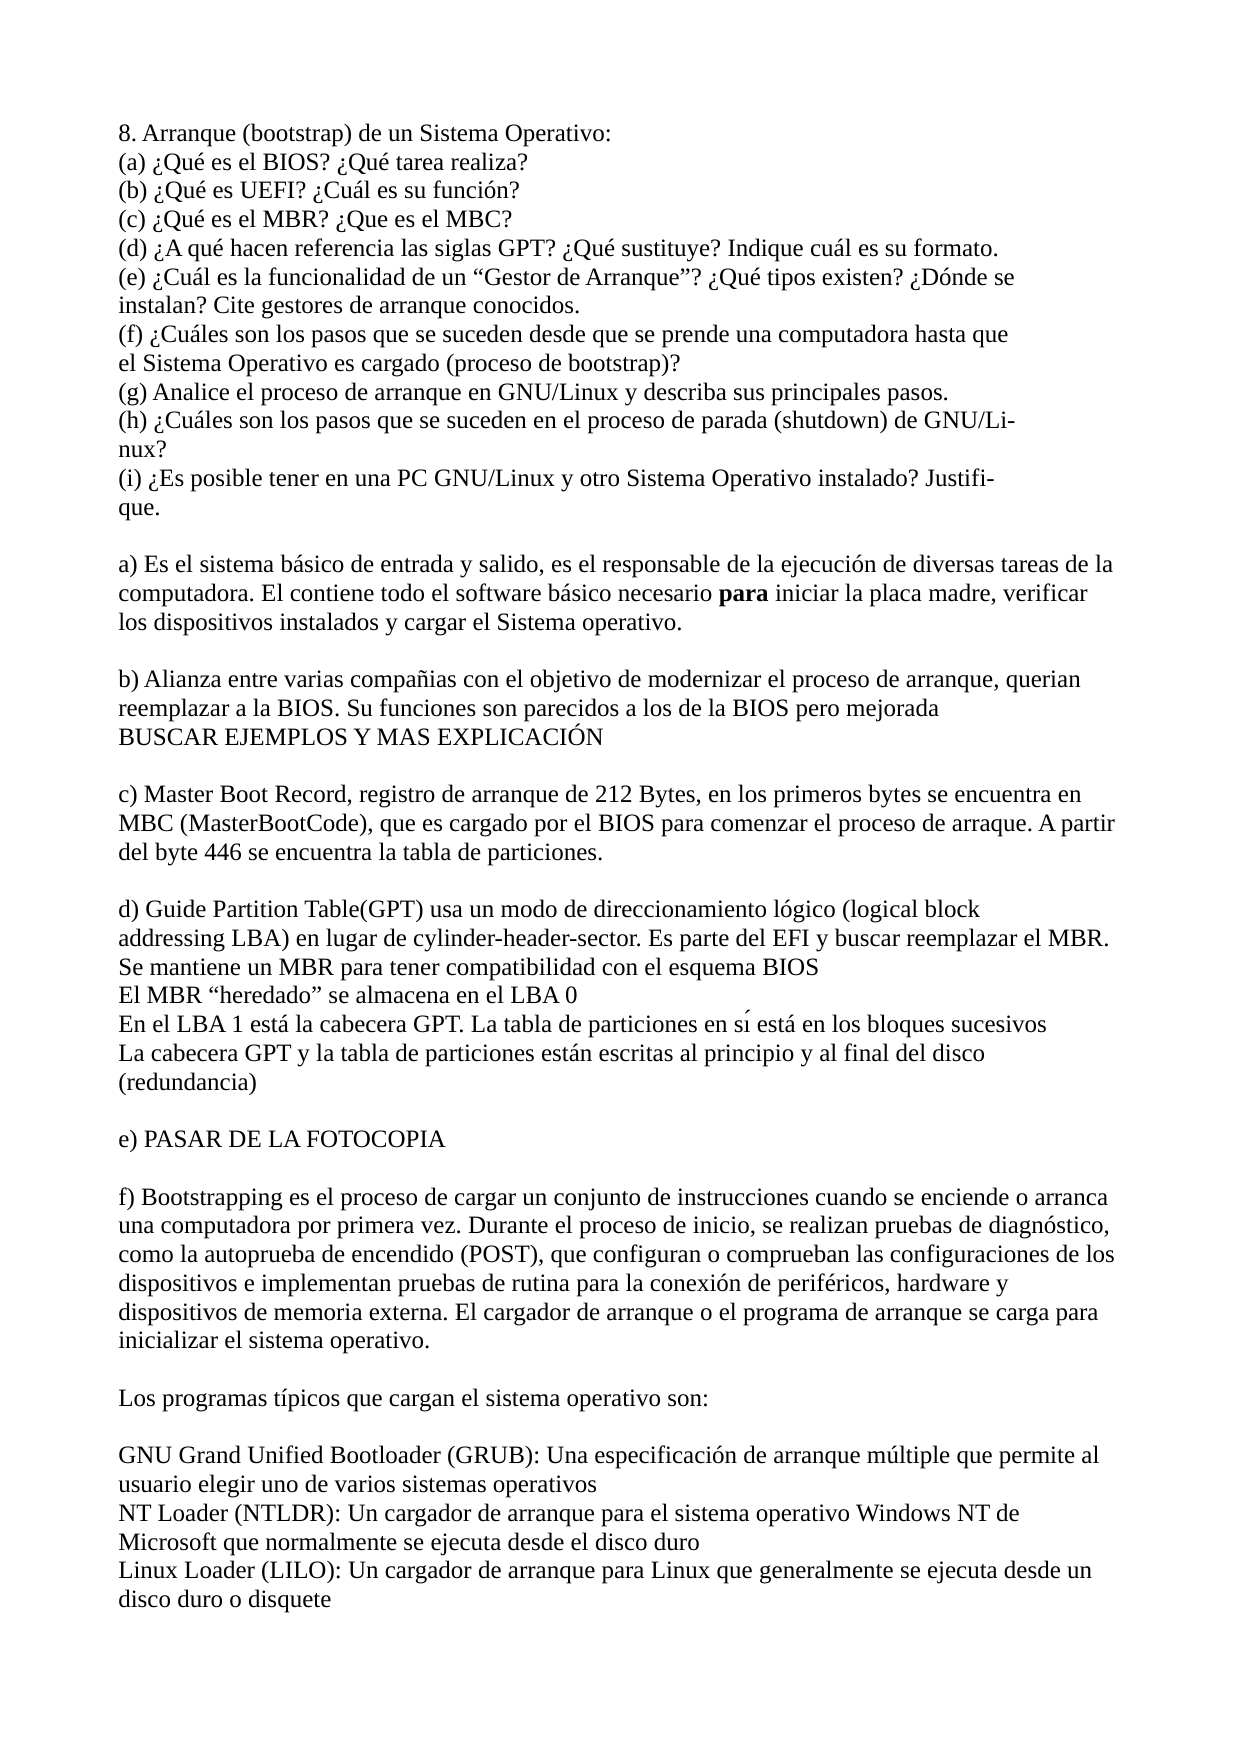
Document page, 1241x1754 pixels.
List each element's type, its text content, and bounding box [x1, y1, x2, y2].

text c) Master Boot Record, registro de arranque de 212 Bytes, en los primeros bytes se encuentra en MBC (MasterBootCode), que es cargado por el BIOS para comenzar el proceso de arraque. A partir del byte 446 se encuentra la tabla de particiones. [118, 779, 1122, 866]
text Los programas típicos que cargan el sistema operativo son: [118, 1383, 1122, 1412]
text (h) ¿Cuáles son los pasos que se suceden en el proceso de parada (shutdown) de GNU/Li- [118, 406, 1122, 434]
text 8. Arranque (bootstrap) de un Sistema Operativo: [118, 118, 1122, 147]
text addressing LBA) en lugar de cylinder-header-sector. Es parte del EFI y buscar reemplazar el MBR. [118, 923, 1122, 952]
text Linux Loader (LILO): Un cargador de arranque para Linux que generalmente se ejecuta desde un disco duro o disquete [118, 1556, 1122, 1613]
text (g) Analice el proceso de arranque en GNU/Linux y describa sus principales pasos. [118, 377, 1122, 406]
text d) Guide Partition Table(GPT) usa un modo de direccionamiento lógico (logical block [118, 894, 1122, 923]
text (d) ¿A qué hacen referencia las siglas GPT? ¿Qué sustituye? Indique cuál es su formato. [118, 233, 1122, 262]
text a) Es el sistema básico de entrada y salido, es el responsable de la ejecución de diversas tareas de la computadora. El contiene todo el software básico necesario para iniciar la placa madre, verificar los dispositivos instalados y cargar el Sistema operativo. [118, 549, 1122, 636]
text nux? [118, 434, 1122, 463]
text instalan? Cite gestores de arranque conocidos. [118, 291, 1122, 319]
text (c) ¿Qué es el MBR? ¿Que es el MBC? [118, 204, 1122, 233]
text GNU Grand Unified Bootloader (GRUB): Una especificación de arranque múltiple que permite al usuario elegir uno de varios sistemas operativos [118, 1441, 1122, 1498]
text f) Bootstrapping es el proceso de cargar un conjunto de instrucciones cuando se enciende o arranca una computadora por primera vez. Durante el proceso de inicio, se realizan pruebas de diagnóstico, como la autoprueba de encendido (POST), que configuran o comprueban las configuraciones de los dispositivos e implementan pruebas de rutina para la conexión de periféricos, hardware y dispositivos de memoria externa. El cargador de arranque o el programa de arranque se carga para inicializar el sistema operativo. [118, 1182, 1122, 1354]
text BUSCAR EJEMPLOS Y MAS EXPLICACIÓN [118, 722, 1122, 751]
text El MBR “heredado” se almacena en el LBA 0 [118, 981, 1122, 1009]
text (a) ¿Qué es el BIOS? ¿Qué tarea realiza? [118, 147, 1122, 176]
text La cabecera GPT y la tabla de particiones están escritas al principio y al final del disco (redundancia) [118, 1038, 1122, 1096]
text el Sistema Operativo es cargado (proceso de bootstrap)? [118, 348, 1122, 377]
text que. [118, 492, 1122, 521]
text NT Loader (NTLDR): Un cargador de arranque para el sistema operativo Windows NT de Microsoft que normalmente se ejecuta desde el disco duro [118, 1498, 1122, 1556]
text (i) ¿Es posible tener en una PC GNU/Linux y otro Sistema Operativo instalado? Justifi- [118, 463, 1122, 492]
text e) PASAR DE LA FOTOCOPIA [118, 1124, 1122, 1153]
text (f) ¿Cuáles son los pasos que se suceden desde que se prende una computadora hasta que [118, 319, 1122, 348]
text En el LBA 1 está la cabecera GPT. La tabla de particiones en sı́ está en los bloques sucesivos [118, 1009, 1122, 1038]
text b) Alianza entre varias compañias con el objetivo de modernizar el proceso de arranque, querian reemplazar a la BIOS. Su funciones son parecidos a los de la BIOS pero mejorada [118, 664, 1122, 722]
text (b) ¿Qué es UEFI? ¿Cuál es su función? [118, 176, 1122, 204]
text (e) ¿Cuál es la funcionalidad de un “Gestor de Arranque”? ¿Qué tipos existen? ¿Dónde se [118, 262, 1122, 291]
text Se mantiene un MBR para tener compatibilidad con el esquema BIOS [118, 952, 1122, 981]
